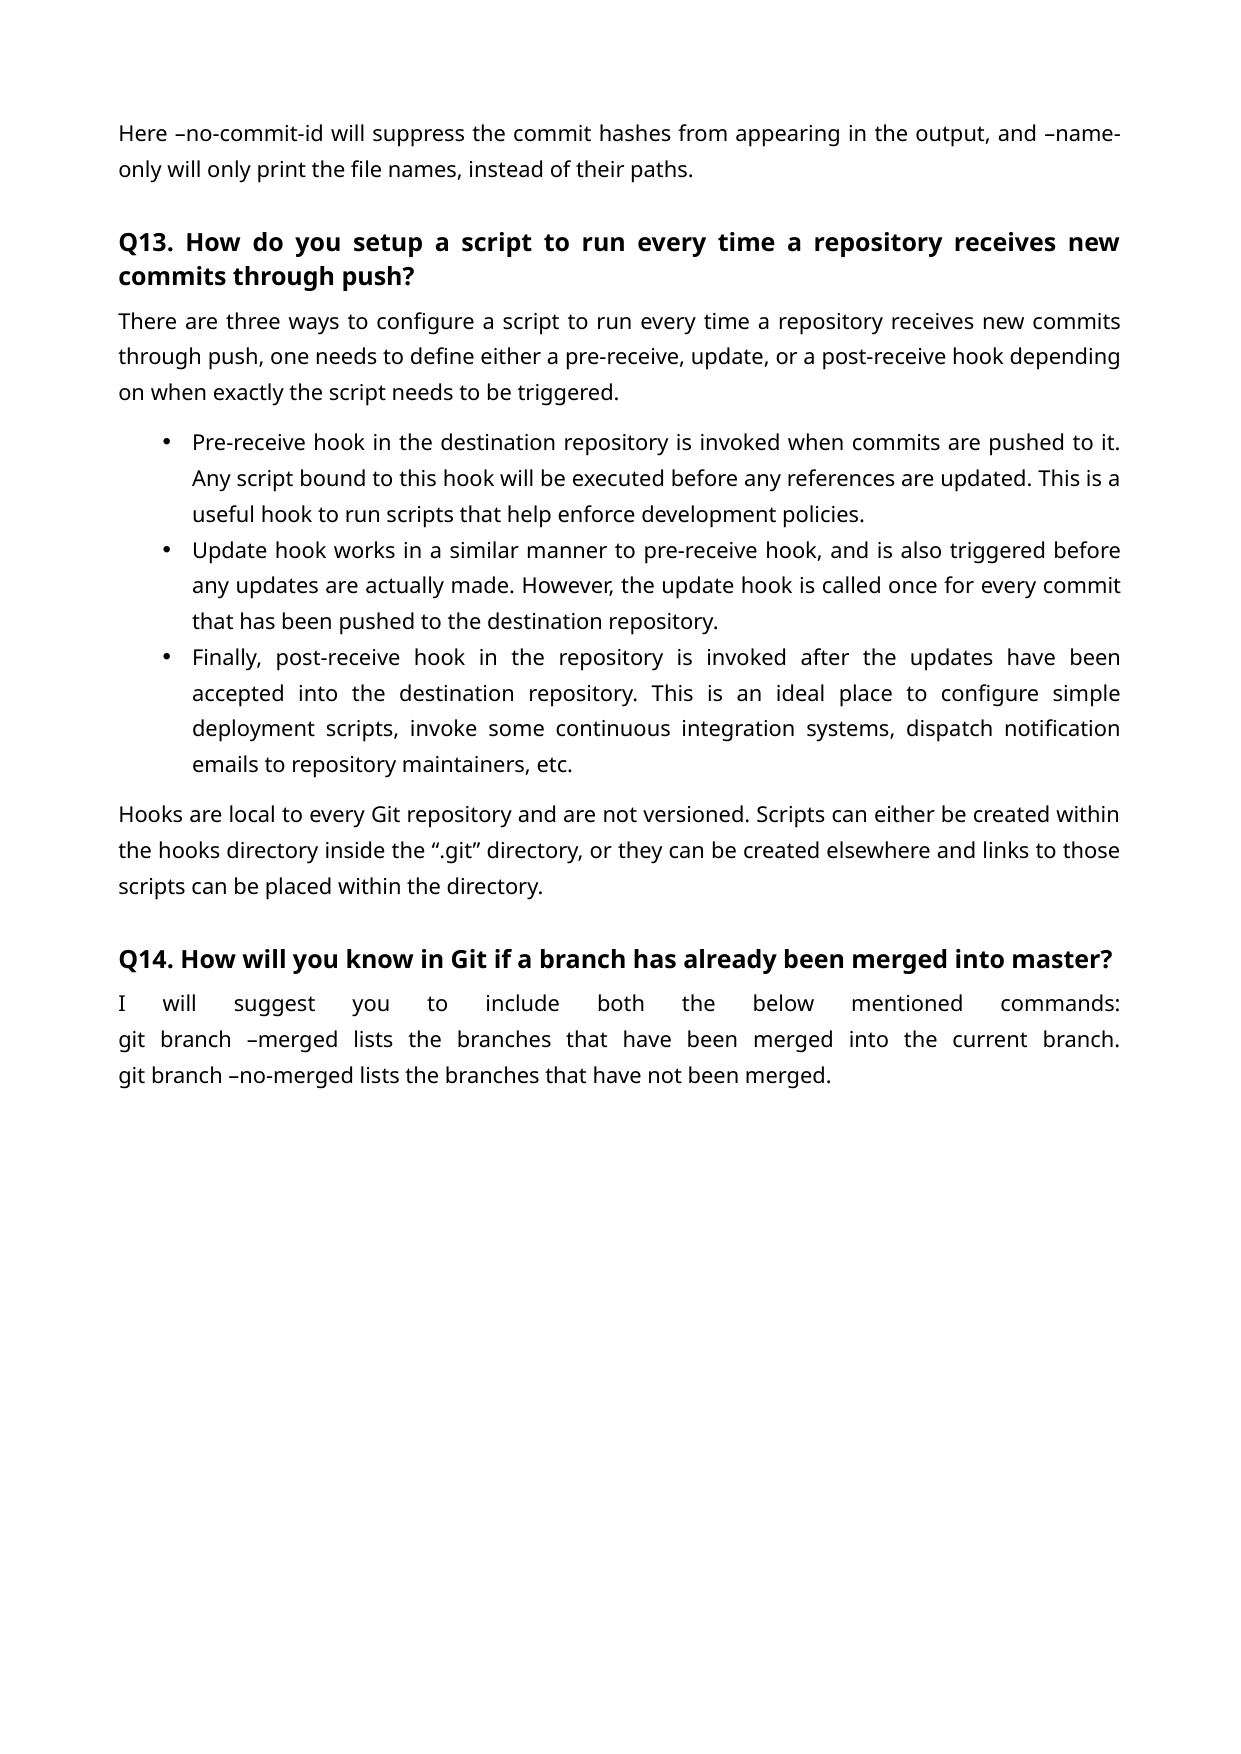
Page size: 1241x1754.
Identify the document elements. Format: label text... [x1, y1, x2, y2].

text Here –no-commit-id will suppress the commit hashes from appearing in the output, and –name-only will only print the file names, instead of their paths. [118, 118, 1122, 184]
subtitle Q13. How do you setup a script to run every time a repository receives new commits through push? [118, 225, 1122, 293]
subtitle Q14. How will you know in Git if a branch has already been merged into master? [118, 942, 1122, 976]
text I will suggest you to include both the below mentioned commands: git branch –merged lists the branches that have been merged into the current branch. git branch –no-merged lists the branches that have not been merged. [118, 988, 1122, 1090]
text There are three ways to configure a script to run every time a repository receives new commits through push, one needs to define either a pre-receive, update, or a post-receive hook depending on when exactly the script needs to be triggered. [118, 306, 1122, 407]
list Update hook works in a similar manner to pre-receive hook, and is also triggered before any updates are actually made. However, the update hook is called once for every commit that has been pushed to the destination repository. [162, 534, 1122, 636]
text Hooks are local to every Git repository and are not versioned. Scripts can either be created within the hooks directory inside the “.git” directory, or they can be created elsewhere and links to those scripts can be placed within the directory. [118, 799, 1122, 901]
list Finally, post-receive hook in the repository is invoked after the updates have been accepted into the destination repository. This is an ideal place to configure simple deployment scripts, invoke some continuous integration systems, dispatch notification emails to repository maintainers, etc. [162, 642, 1122, 779]
list Pre-receive hook in the destination repository is invoked when commits are pushed to it. Any script bound to this hook will be executed before any references are updated. This is a useful hook to run scripts that help enforce development policies. [162, 427, 1122, 529]
